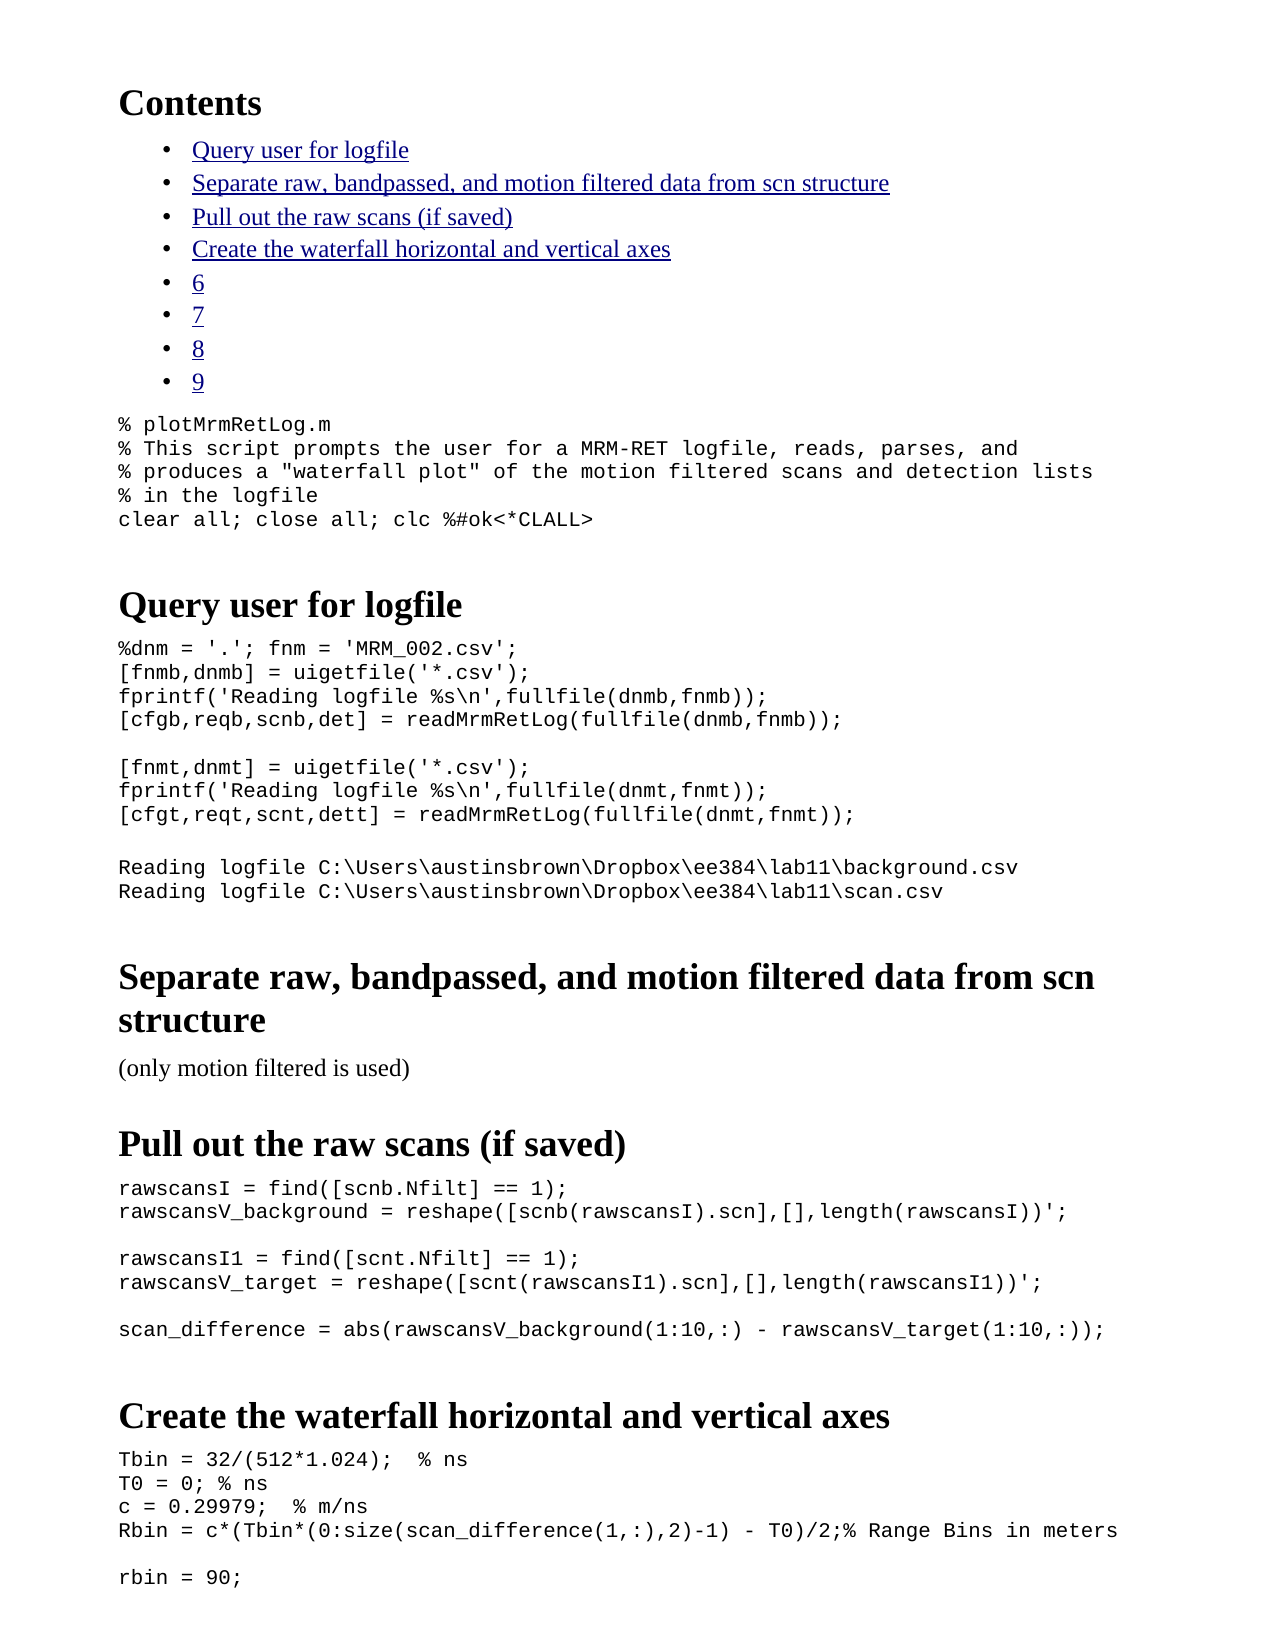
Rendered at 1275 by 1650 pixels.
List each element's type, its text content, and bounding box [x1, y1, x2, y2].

text [fnmb,dnmb] = uigetfile('*.csv'); [118, 662, 1216, 686]
subtitle Pull out the raw scans (if saved) [118, 1122, 1216, 1165]
text scan_difference = abs(rawscansV_background(1:10,:) - rawscansV_target(1:10,:)); [118, 1319, 1216, 1343]
text Reading logfile C:\Users\austinsbrown\Dropbox\ee384\lab11\background.csv [118, 857, 1216, 881]
text T0 = 0; % ns [118, 1473, 1216, 1496]
text fprintf('Reading logfile %s\n',fullfile(dnmb,fnmb)); [118, 686, 1216, 709]
subtitle Separate raw, bandpassed, and motion filtered data from scn structure [118, 955, 1216, 1041]
text rawscansV_target = reshape([scnt(rawscansI1).scn],[],length(rawscansI1))'; [118, 1272, 1216, 1296]
text [fnmt,dnmt] = uigetfile('*.csv'); [118, 757, 1216, 780]
list Create the waterfall horizontal and vertical axes [162, 234, 1216, 263]
text clear all; close all; clc %#ok<*CLALL> [118, 509, 1216, 532]
subtitle Query user for logfile [118, 583, 1216, 626]
text Tbin = 32/(512*1.024); % ns [118, 1449, 1216, 1473]
list Separate raw, bandpassed, and motion filtered data from scn structure [162, 168, 1216, 197]
text % plotMrmRetLog.m [118, 414, 1216, 438]
text c = 0.29979; % m/ns [118, 1496, 1216, 1520]
text % This script prompts the user for a MRM-RET logfile, reads, parses, and [118, 438, 1216, 462]
list 9 [162, 367, 1216, 395]
text %dnm = '.'; fnm = 'MRM_002.csv'; [118, 638, 1216, 662]
text rawscansV_background = reshape([scnb(rawscansI).scn],[],length(rawscansI))'; [118, 1201, 1216, 1225]
text Reading logfile C:\Users\austinsbrown\Dropbox\ee384\lab11\scan.csv [118, 881, 1216, 904]
text rawscansI = find([scnb.Nfilt] == 1); [118, 1177, 1216, 1201]
list Pull out the raw scans (if saved) [162, 202, 1216, 230]
text fprintf('Reading logfile %s\n',fullfile(dnmt,fnmt)); [118, 780, 1216, 804]
list Query user for logfile [162, 136, 1216, 164]
text rawscansI1 = find([scnt.Nfilt] == 1); [118, 1248, 1216, 1272]
list 6 [162, 268, 1216, 296]
text [cfgb,reqb,scnb,det] = readMrmRetLog(fullfile(dnmb,fnmb)); [118, 709, 1216, 733]
text % produces a "waterfall plot" of the motion filtered scans and detection lists [118, 462, 1216, 485]
text (only motion filtered is used) [118, 1053, 1216, 1082]
text Rbin = c*(Tbin*(0:size(scan_difference(1,:),2)-1) - T0)/2;% Range Bins in meters [118, 1520, 1216, 1543]
list 7 [162, 301, 1216, 329]
text [cfgt,reqt,scnt,dett] = readMrmRetLog(fullfile(dnmt,fnmt)); [118, 804, 1216, 828]
subtitle Contents [118, 80, 1216, 123]
subtitle Create the waterfall horizontal and vertical axes [118, 1393, 1216, 1436]
list 8 [162, 334, 1216, 362]
text % in the logfile [118, 485, 1216, 509]
text rbin = 90; [118, 1567, 1216, 1591]
